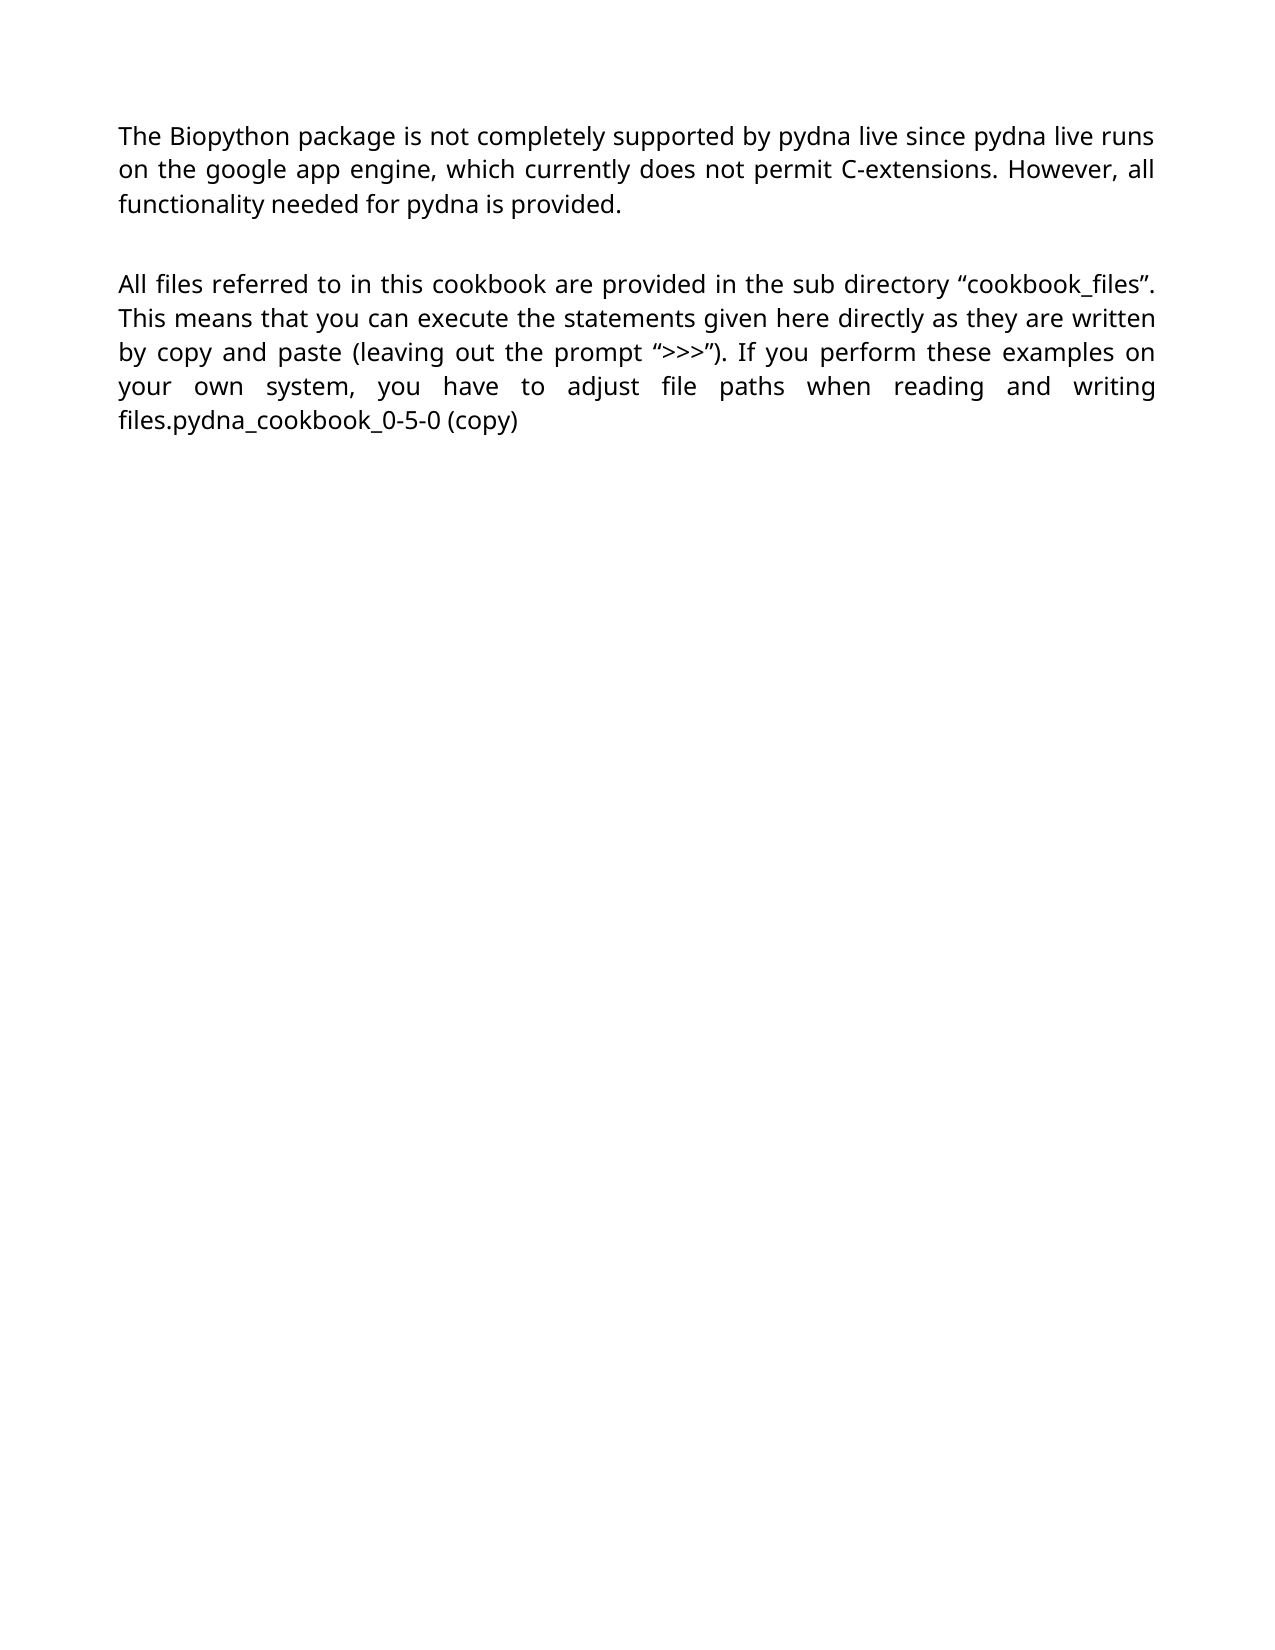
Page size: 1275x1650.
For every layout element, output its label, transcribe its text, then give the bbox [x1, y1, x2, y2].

text The Biopython package is not completely supported by pydna live since pydna live runs on the google app engine, which currently does not permit C-extensions. However, all functionality needed for pydna is provided. [118, 118, 1157, 220]
text All files referred to in this cookbook are provided in the sub directory “cookbook_files”. This means that you can execute the statements given here directly as they are written by copy and paste (leaving out the prompt “>>>”). If you perform these examples on your own system, you have to adjust file paths when reading and writing files.pydna_cookbook_0-5-0 (copy) [118, 266, 1157, 437]
